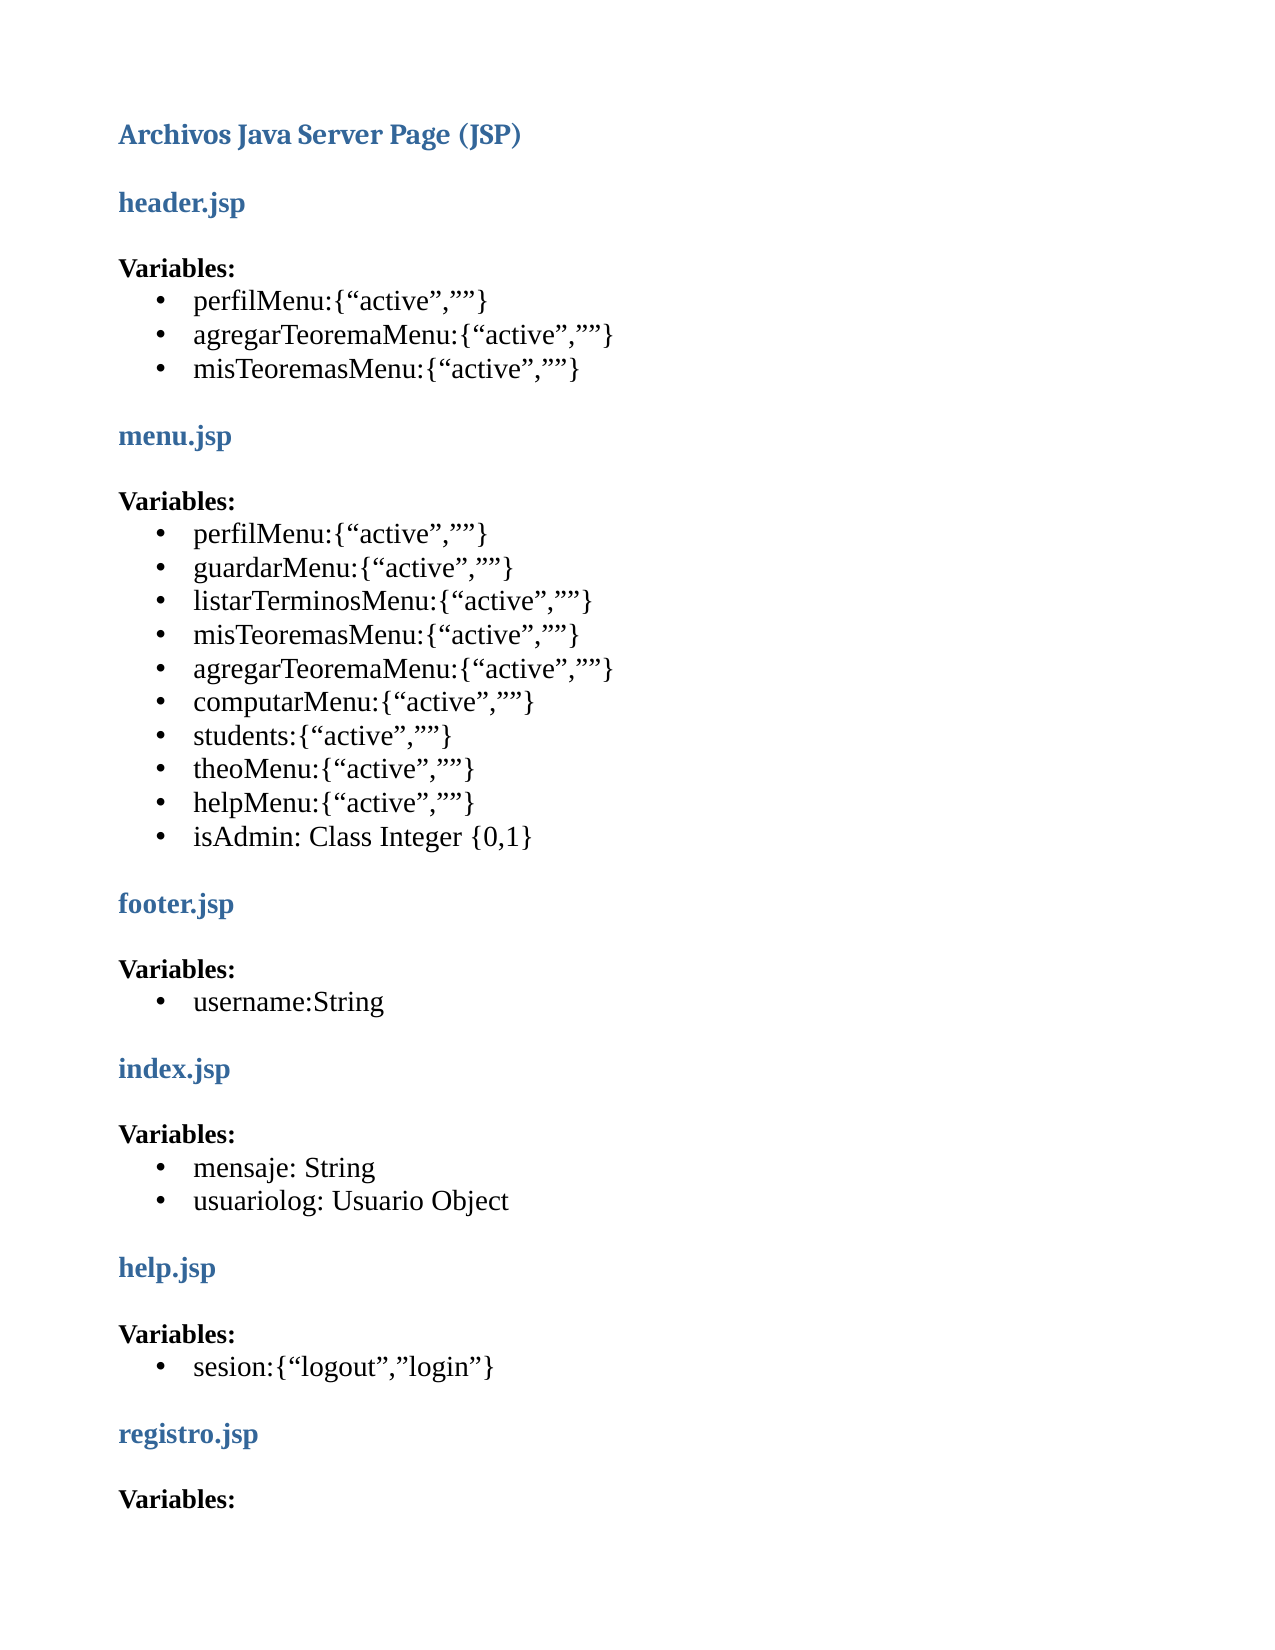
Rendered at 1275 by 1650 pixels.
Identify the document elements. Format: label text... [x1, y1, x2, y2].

text Variables: [118, 953, 1157, 984]
list sesion:{“logout”,”login”} [156, 1349, 1157, 1382]
list agregarTeoremaMenu:{“active”,””} [156, 651, 1157, 684]
text index.jsp [118, 1052, 1157, 1085]
list usuariolog: Usuario Object [156, 1183, 1157, 1217]
list students:{“active”,””} [156, 718, 1157, 752]
list helpMenu:{“active”,””} [156, 785, 1157, 819]
text header.jsp [118, 185, 1157, 219]
text Variables: [118, 485, 1157, 516]
list guardarMenu:{“active”,””} [156, 550, 1157, 583]
list misTeoremasMenu:{“active”,””} [156, 617, 1157, 651]
list perfilMenu:{“active”,””} [156, 283, 1157, 317]
list misTeoremasMenu:{“active”,””} [156, 351, 1157, 384]
list agregarTeoremaMenu:{“active”,””} [156, 317, 1157, 351]
text registro.jsp [118, 1416, 1157, 1449]
text menu.jsp [118, 418, 1157, 451]
text Variables: [118, 252, 1157, 283]
list computarMenu:{“active”,””} [156, 684, 1157, 718]
text footer.jsp [118, 886, 1157, 920]
list isAdmin: Class Integer {0,1} [156, 819, 1157, 853]
text Variables: [118, 1318, 1157, 1349]
list perfilMenu:{“active”,””} [156, 516, 1157, 550]
text Variables: [118, 1119, 1157, 1150]
list theoMenu:{“active”,””} [156, 752, 1157, 785]
text Archivos Java Server Page (JSP) [118, 118, 1157, 152]
text help.jsp [118, 1251, 1157, 1284]
list listarTerminosMenu:{“active”,””} [156, 583, 1157, 617]
list mensaje: String [156, 1150, 1157, 1183]
list username:String [156, 984, 1157, 1018]
text Variables: [118, 1483, 1157, 1514]
